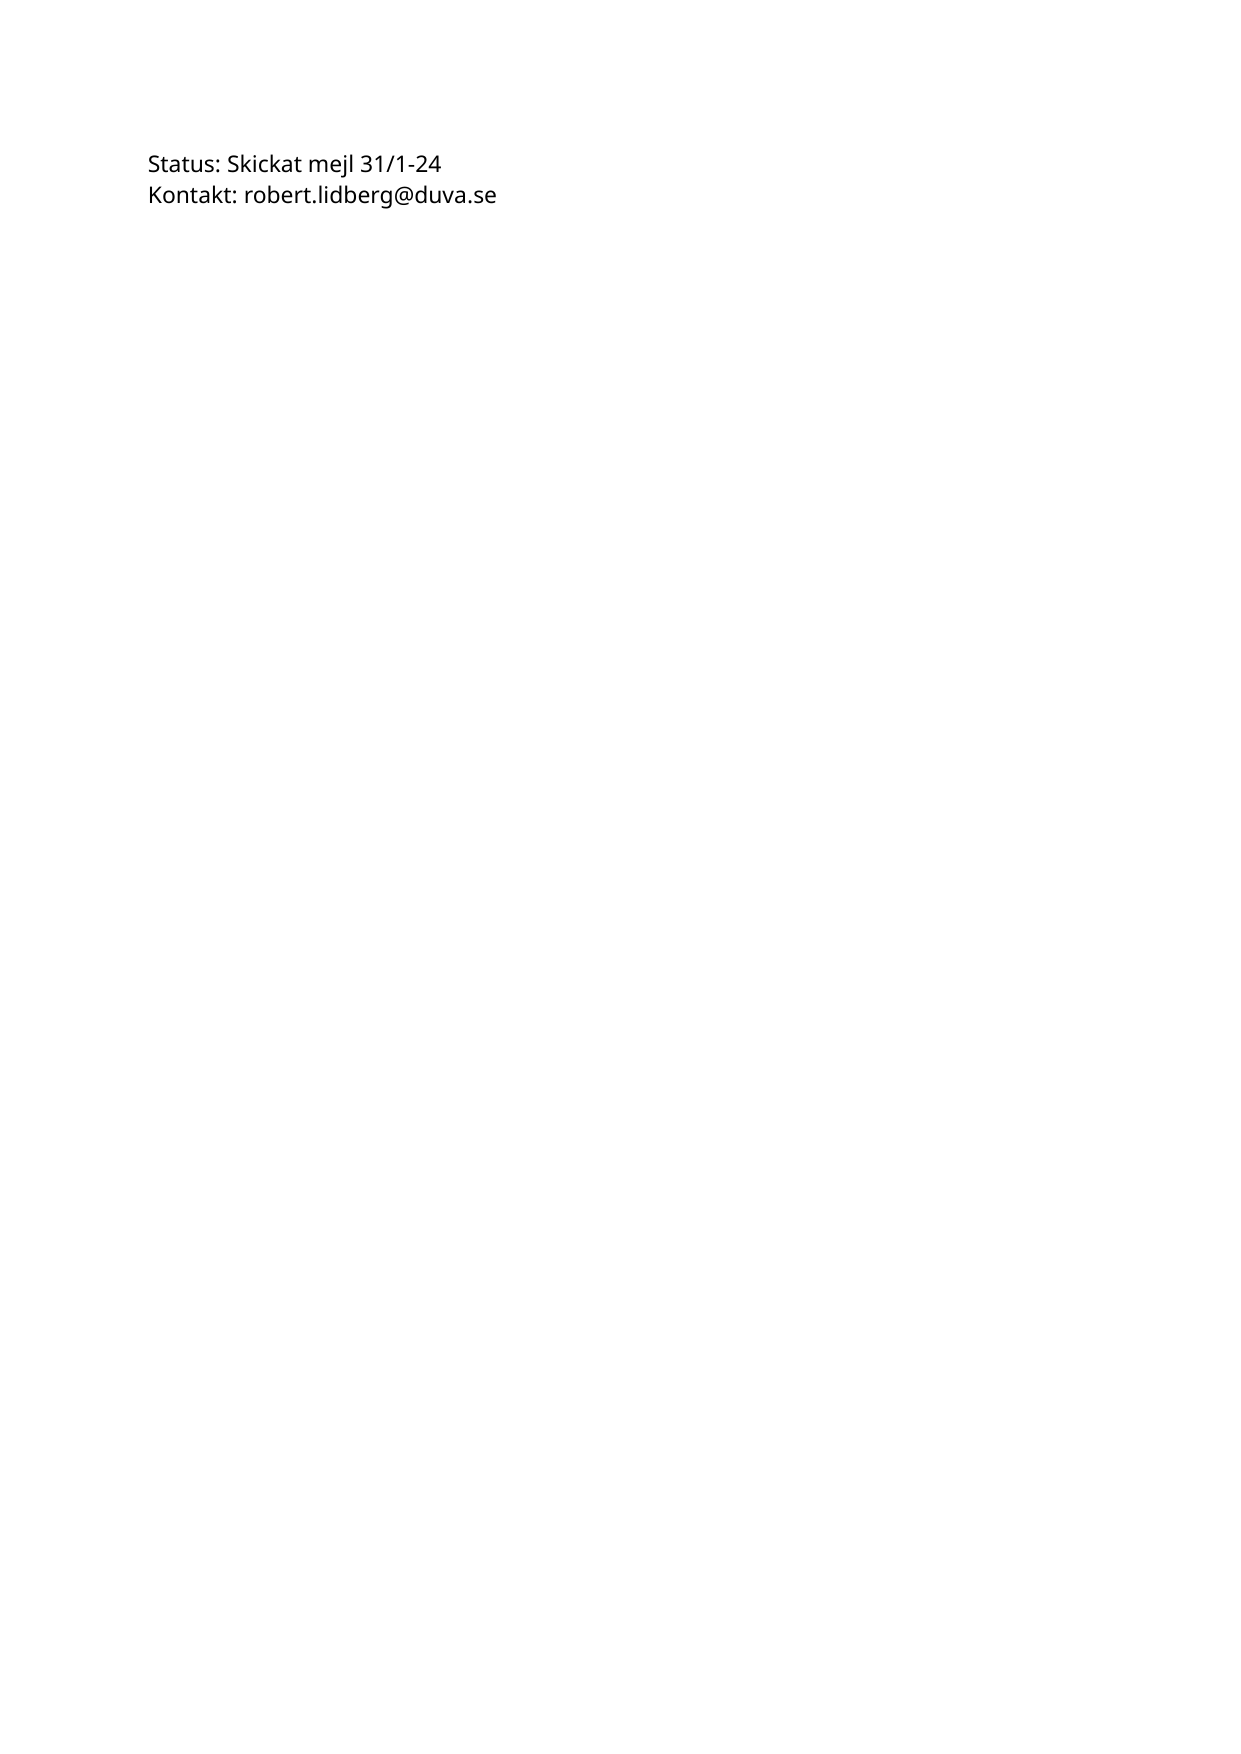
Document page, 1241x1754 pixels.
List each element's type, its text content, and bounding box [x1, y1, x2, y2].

text Kontakt: robert.lidberg@duva.se [148, 179, 1093, 210]
text Status: Skickat mejl 31/1-24 [148, 148, 1093, 179]
